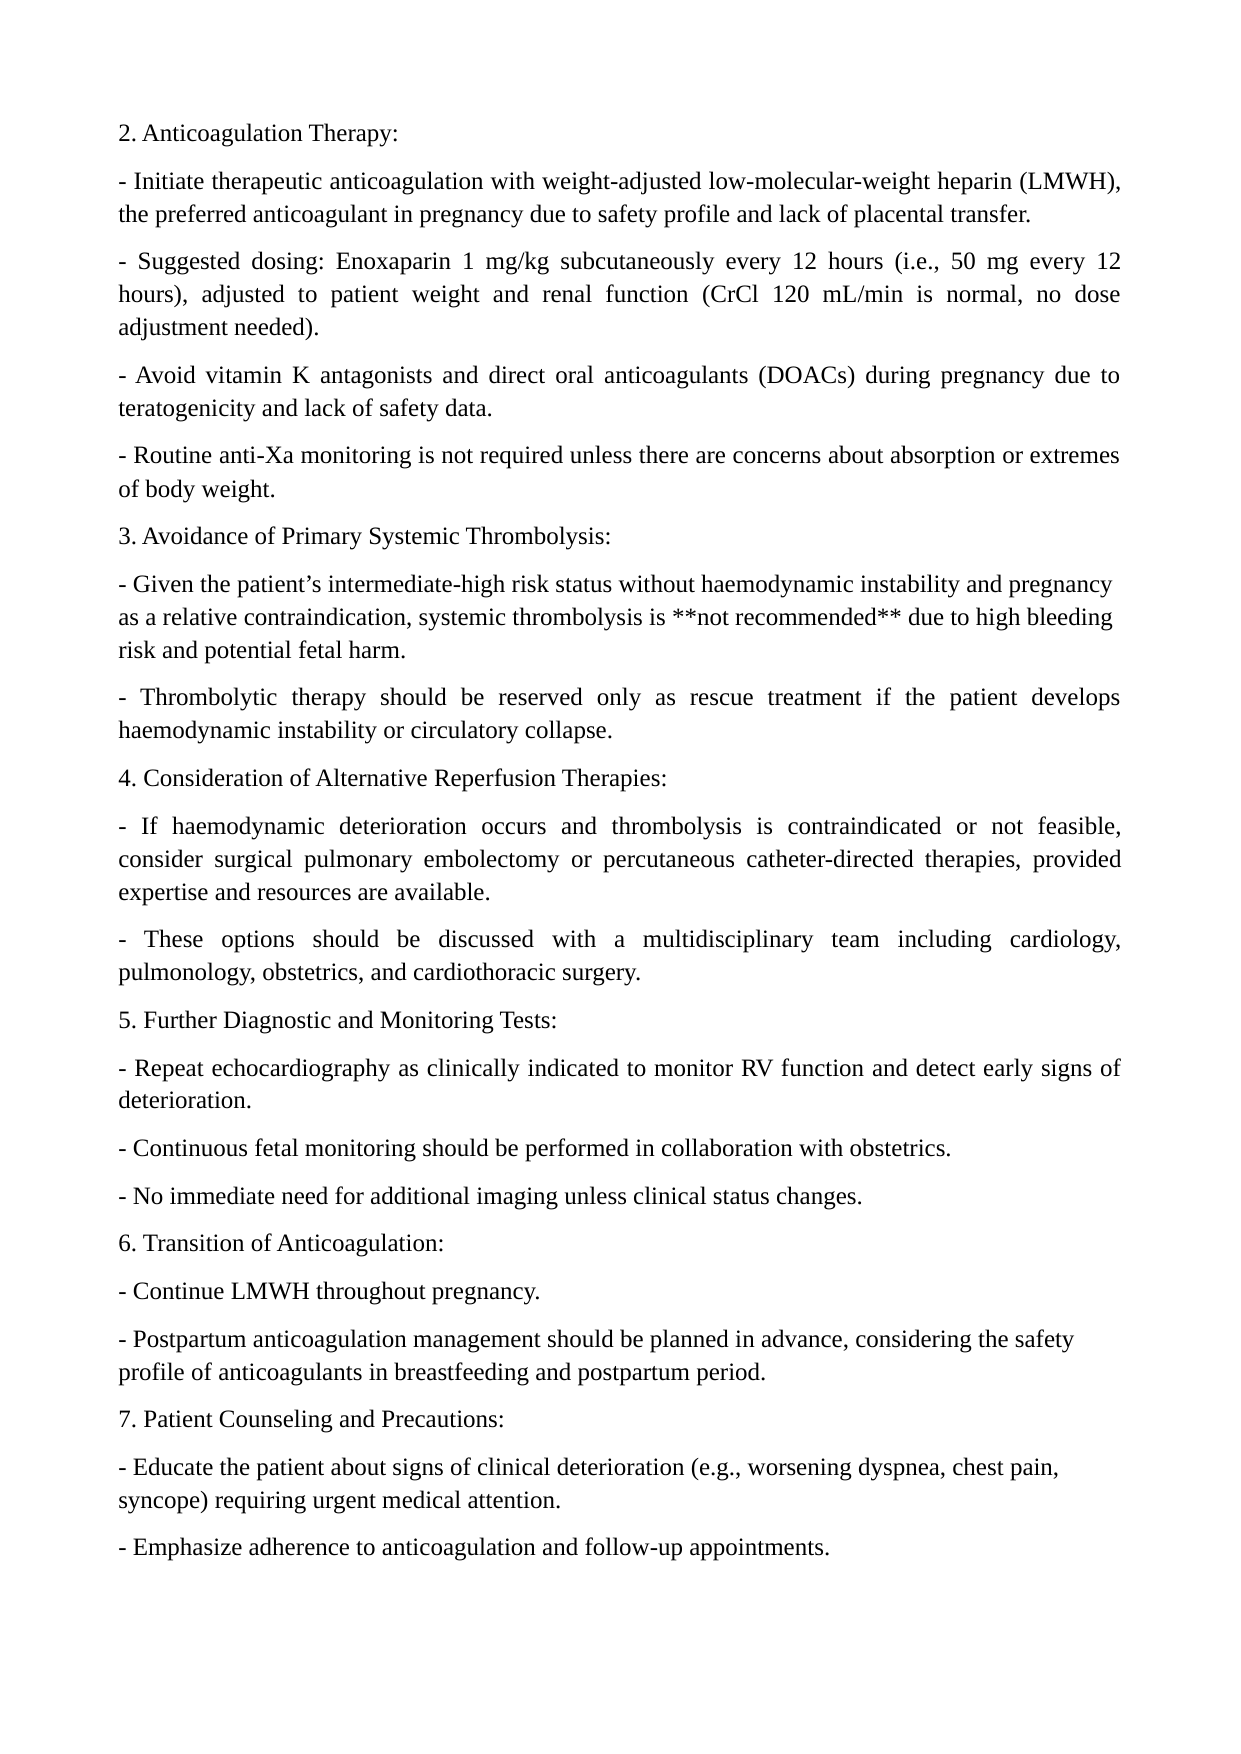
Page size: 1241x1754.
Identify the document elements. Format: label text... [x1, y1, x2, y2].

text 7. Patient Counseling and Precautions: [118, 1404, 1122, 1433]
text - Emphasize adherence to anticoagulation and follow-up appointments. [118, 1532, 1122, 1561]
text - Routine anti-Xa monitoring is not required unless there are concerns about absorption or extremes of body weight. [118, 441, 1122, 502]
text - These options should be discussed with a multidisciplinary team including cardiology, pulmonology, obstetrics, and cardiothoracic surgery. [118, 924, 1122, 986]
text 5. Further Diagnostic and Monitoring Tests: [118, 1005, 1122, 1034]
text 4. Consideration of Alternative Reperfusion Therapies: [118, 763, 1122, 792]
text - Given the patient’s intermediate-high risk status without haemodynamic instability and pregnancy as a relative contraindication, systemic thrombolysis is **not recommended** due to high bleeding risk and potential fetal harm. [118, 569, 1122, 664]
text 2. Anticoagulation Therapy: [118, 118, 1122, 147]
text - Educate the patient about signs of clinical deterioration (e.g., worsening dyspnea, chest pain, syncope) requiring urgent medical attention. [118, 1452, 1122, 1514]
text - Suggested dosing: Enoxaparin 1 mg/kg subcutaneously every 12 hours (i.e., 50 mg every 12 hours), adjusted to patient weight and renal function (CrCl 120 mL/min is normal, no dose adjustment needed). [118, 246, 1122, 341]
text - Continuous fetal monitoring should be performed in collaboration with obstetrics. [118, 1133, 1122, 1162]
text 3. Avoidance of Primary Systemic Thrombolysis: [118, 521, 1122, 550]
text - No immediate need for additional imaging unless clinical status changes. [118, 1181, 1122, 1209]
text - Postpartum anticoagulation management should be planned in advance, considering the safety profile of anticoagulants in breastfeeding and postpartum period. [118, 1324, 1122, 1385]
text 6. Transition of Anticoagulation: [118, 1228, 1122, 1257]
text - Avoid vitamin K antagonists and direct oral anticoagulants (DOACs) during pregnancy due to teratogenicity and lack of safety data. [118, 360, 1122, 422]
text - Thrombolytic therapy should be reserved only as rescue treatment if the patient develops haemodynamic instability or circulatory collapse. [118, 682, 1122, 744]
text - Repeat echocardiography as clinically indicated to monitor RV function and detect early signs of deterioration. [118, 1053, 1122, 1114]
text - Continue LMWH throughout pregnancy. [118, 1276, 1122, 1305]
text - If haemodynamic deterioration occurs and thrombolysis is contraindicated or not feasible, consider surgical pulmonary embolectomy or percutaneous catheter-directed therapies, provided expertise and resources are available. [118, 811, 1122, 906]
text - Initiate therapeutic anticoagulation with weight-adjusted low-molecular-weight heparin (LMWH), the preferred anticoagulant in pregnancy due to safety profile and lack of placental transfer. [118, 166, 1122, 227]
